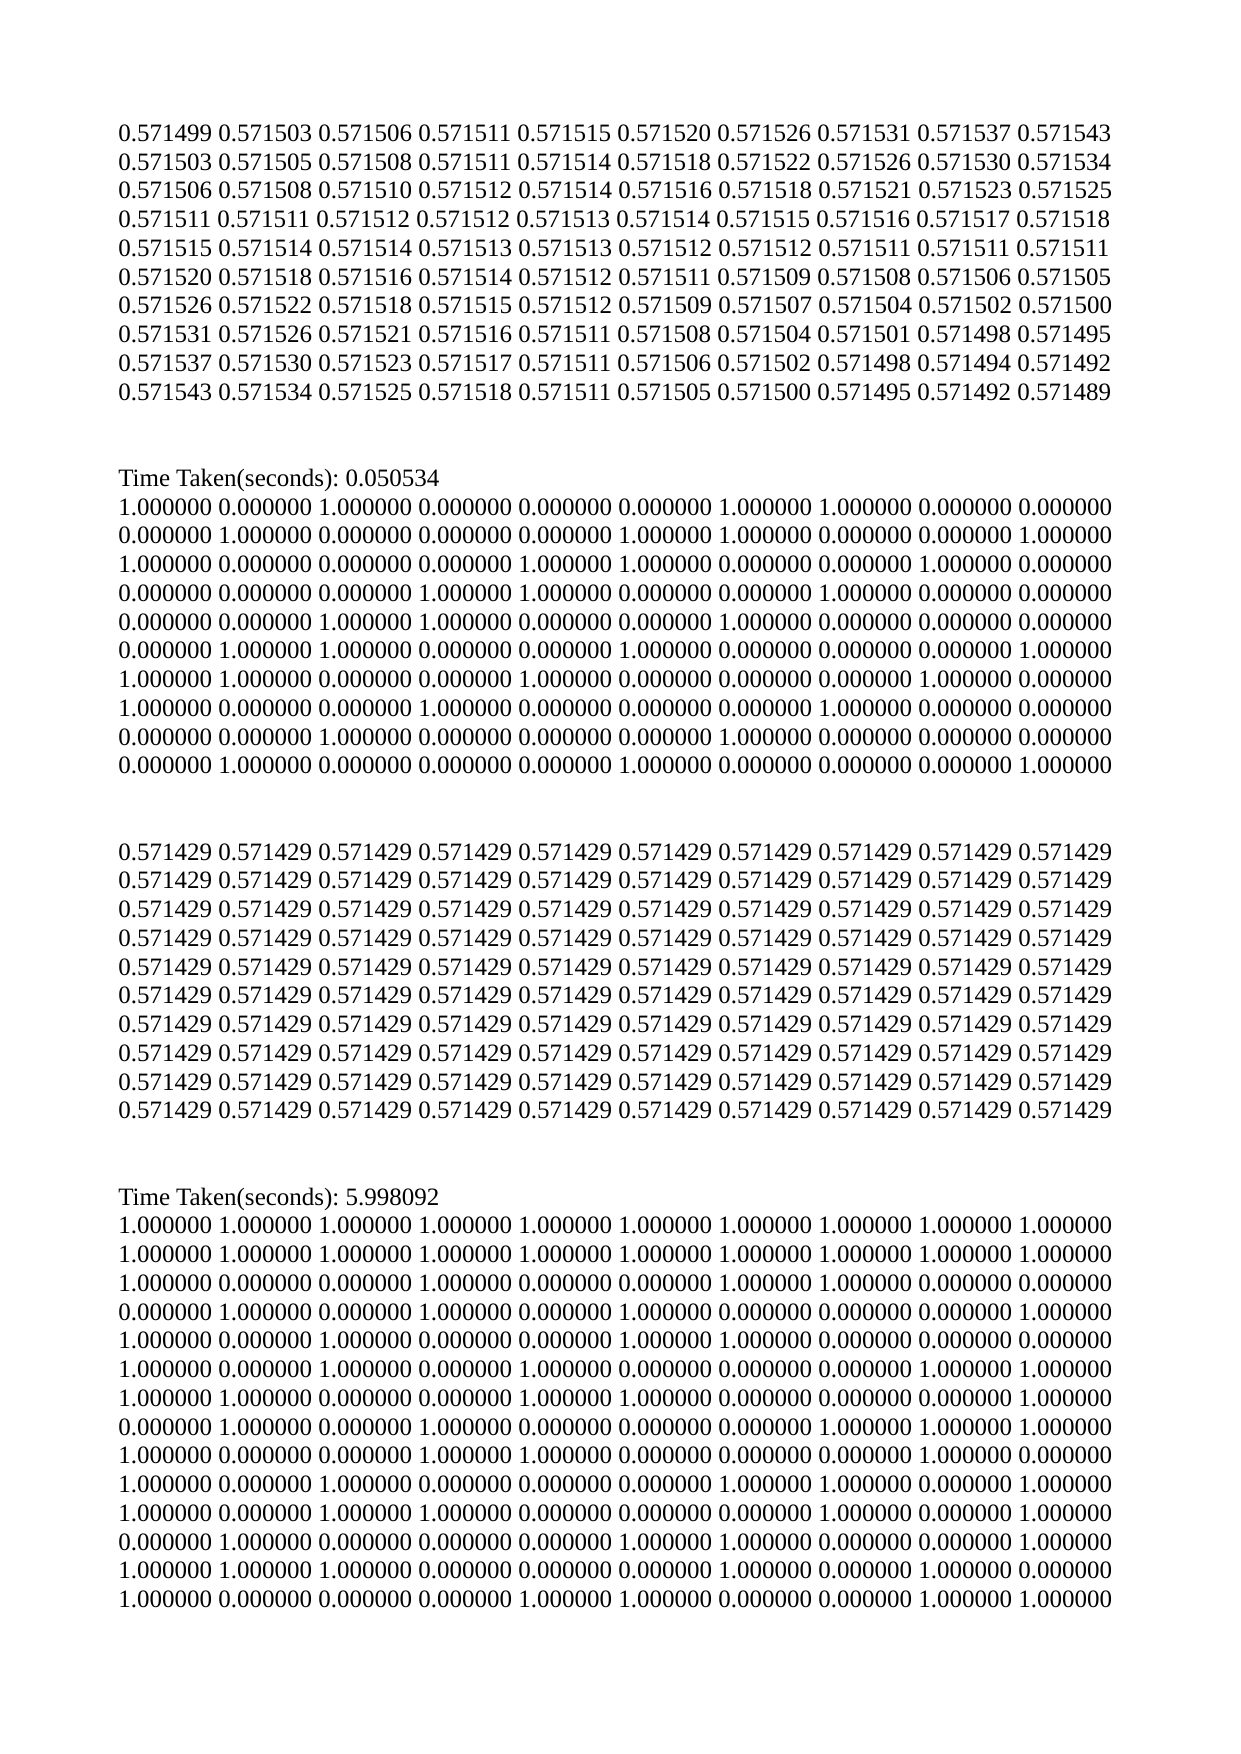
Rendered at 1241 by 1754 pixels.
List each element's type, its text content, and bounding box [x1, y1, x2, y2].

text 0.571506 0.571508 0.571510 0.571512 0.571514 0.571516 0.571518 0.571521 0.571523 0.571525 [118, 176, 1122, 204]
text 1.000000 1.000000 1.000000 1.000000 1.000000 1.000000 1.000000 1.000000 1.000000 1.000000 1.000000 1.000000 1.000000 1.000000 1.000000 1.000000 1.000000 1.000000 1.000000 1.000000 [118, 1211, 1122, 1268]
text 0.571429 0.571429 0.571429 0.571429 0.571429 0.571429 0.571429 0.571429 0.571429 0.571429 [118, 837, 1122, 866]
text 1.000000 0.000000 0.000000 1.000000 0.000000 0.000000 0.000000 1.000000 0.000000 0.000000 [118, 693, 1122, 722]
text 0.000000 1.000000 0.000000 0.000000 0.000000 1.000000 1.000000 0.000000 0.000000 1.000000 [118, 521, 1122, 549]
text 1.000000 0.000000 1.000000 1.000000 0.000000 0.000000 0.000000 1.000000 0.000000 1.000000 0.000000 1.000000 0.000000 0.000000 0.000000 1.000000 1.000000 0.000000 0.000000 1.000000 [118, 1498, 1122, 1556]
text 0.571429 0.571429 0.571429 0.571429 0.571429 0.571429 0.571429 0.571429 0.571429 0.571429 [118, 894, 1122, 923]
text 0.571537 0.571530 0.571523 0.571517 0.571511 0.571506 0.571502 0.571498 0.571494 0.571492 [118, 348, 1122, 377]
text 1.000000 1.000000 0.000000 0.000000 1.000000 1.000000 0.000000 0.000000 0.000000 1.000000 0.000000 1.000000 0.000000 1.000000 0.000000 0.000000 0.000000 1.000000 1.000000 1.000000 [118, 1383, 1122, 1441]
text 0.000000 0.000000 0.000000 1.000000 1.000000 0.000000 0.000000 1.000000 0.000000 0.000000 [118, 578, 1122, 607]
text 0.571429 0.571429 0.571429 0.571429 0.571429 0.571429 0.571429 0.571429 0.571429 0.571429 [118, 981, 1122, 1009]
text 0.571520 0.571518 0.571516 0.571514 0.571512 0.571511 0.571509 0.571508 0.571506 0.571505 [118, 262, 1122, 291]
text 0.571503 0.571505 0.571508 0.571511 0.571514 0.571518 0.571522 0.571526 0.571530 0.571534 [118, 147, 1122, 176]
text 1.000000 1.000000 1.000000 0.000000 0.000000 0.000000 1.000000 0.000000 1.000000 0.000000 1.000000 0.000000 0.000000 0.000000 1.000000 1.000000 0.000000 0.000000 1.000000 1.000000 [118, 1556, 1122, 1613]
text 0.000000 0.000000 1.000000 0.000000 0.000000 0.000000 1.000000 0.000000 0.000000 0.000000 [118, 722, 1122, 751]
text 0.000000 1.000000 0.000000 0.000000 0.000000 1.000000 0.000000 0.000000 0.000000 1.000000 [118, 751, 1122, 779]
text 0.571543 0.571534 0.571525 0.571518 0.571511 0.571505 0.571500 0.571495 0.571492 0.571489 [118, 377, 1122, 406]
text 0.571429 0.571429 0.571429 0.571429 0.571429 0.571429 0.571429 0.571429 0.571429 0.571429 [118, 1067, 1122, 1096]
text 1.000000 0.000000 0.000000 1.000000 1.000000 0.000000 0.000000 0.000000 1.000000 0.000000 1.000000 0.000000 1.000000 0.000000 0.000000 0.000000 1.000000 1.000000 0.000000 1.000000 [118, 1441, 1122, 1498]
text 1.000000 0.000000 1.000000 0.000000 0.000000 0.000000 1.000000 1.000000 0.000000 0.000000 [118, 492, 1122, 521]
text 1.000000 0.000000 1.000000 0.000000 0.000000 1.000000 1.000000 0.000000 0.000000 0.000000 1.000000 0.000000 1.000000 0.000000 1.000000 0.000000 0.000000 0.000000 1.000000 1.000000 [118, 1326, 1122, 1383]
text 0.571429 0.571429 0.571429 0.571429 0.571429 0.571429 0.571429 0.571429 0.571429 0.571429 [118, 1009, 1122, 1038]
text 0.571429 0.571429 0.571429 0.571429 0.571429 0.571429 0.571429 0.571429 0.571429 0.571429 [118, 923, 1122, 952]
text 0.571531 0.571526 0.571521 0.571516 0.571511 0.571508 0.571504 0.571501 0.571498 0.571495 [118, 319, 1122, 348]
text Time Taken(seconds): 5.998092 [118, 1182, 1122, 1211]
text 0.571526 0.571522 0.571518 0.571515 0.571512 0.571509 0.571507 0.571504 0.571502 0.571500 [118, 291, 1122, 319]
text Time Taken(seconds): 0.050534 [118, 463, 1122, 492]
text 0.000000 1.000000 1.000000 0.000000 0.000000 1.000000 0.000000 0.000000 0.000000 1.000000 [118, 636, 1122, 664]
text 0.571499 0.571503 0.571506 0.571511 0.571515 0.571520 0.571526 0.571531 0.571537 0.571543 [118, 118, 1122, 147]
text 0.571429 0.571429 0.571429 0.571429 0.571429 0.571429 0.571429 0.571429 0.571429 0.571429 [118, 952, 1122, 981]
text 0.571511 0.571511 0.571512 0.571512 0.571513 0.571514 0.571515 0.571516 0.571517 0.571518 [118, 204, 1122, 233]
text 0.571429 0.571429 0.571429 0.571429 0.571429 0.571429 0.571429 0.571429 0.571429 0.571429 [118, 866, 1122, 894]
text 1.000000 1.000000 0.000000 0.000000 1.000000 0.000000 0.000000 0.000000 1.000000 0.000000 [118, 664, 1122, 693]
text 0.571429 0.571429 0.571429 0.571429 0.571429 0.571429 0.571429 0.571429 0.571429 0.571429 [118, 1096, 1122, 1124]
text 0.571515 0.571514 0.571514 0.571513 0.571513 0.571512 0.571512 0.571511 0.571511 0.571511 [118, 233, 1122, 262]
text 0.000000 0.000000 1.000000 1.000000 0.000000 0.000000 1.000000 0.000000 0.000000 0.000000 [118, 607, 1122, 636]
text 1.000000 0.000000 0.000000 1.000000 0.000000 0.000000 1.000000 1.000000 0.000000 0.000000 0.000000 1.000000 0.000000 1.000000 0.000000 1.000000 0.000000 0.000000 0.000000 1.000000 [118, 1268, 1122, 1326]
text 0.571429 0.571429 0.571429 0.571429 0.571429 0.571429 0.571429 0.571429 0.571429 0.571429 [118, 1038, 1122, 1067]
text 1.000000 0.000000 0.000000 0.000000 1.000000 1.000000 0.000000 0.000000 1.000000 0.000000 [118, 549, 1122, 578]
